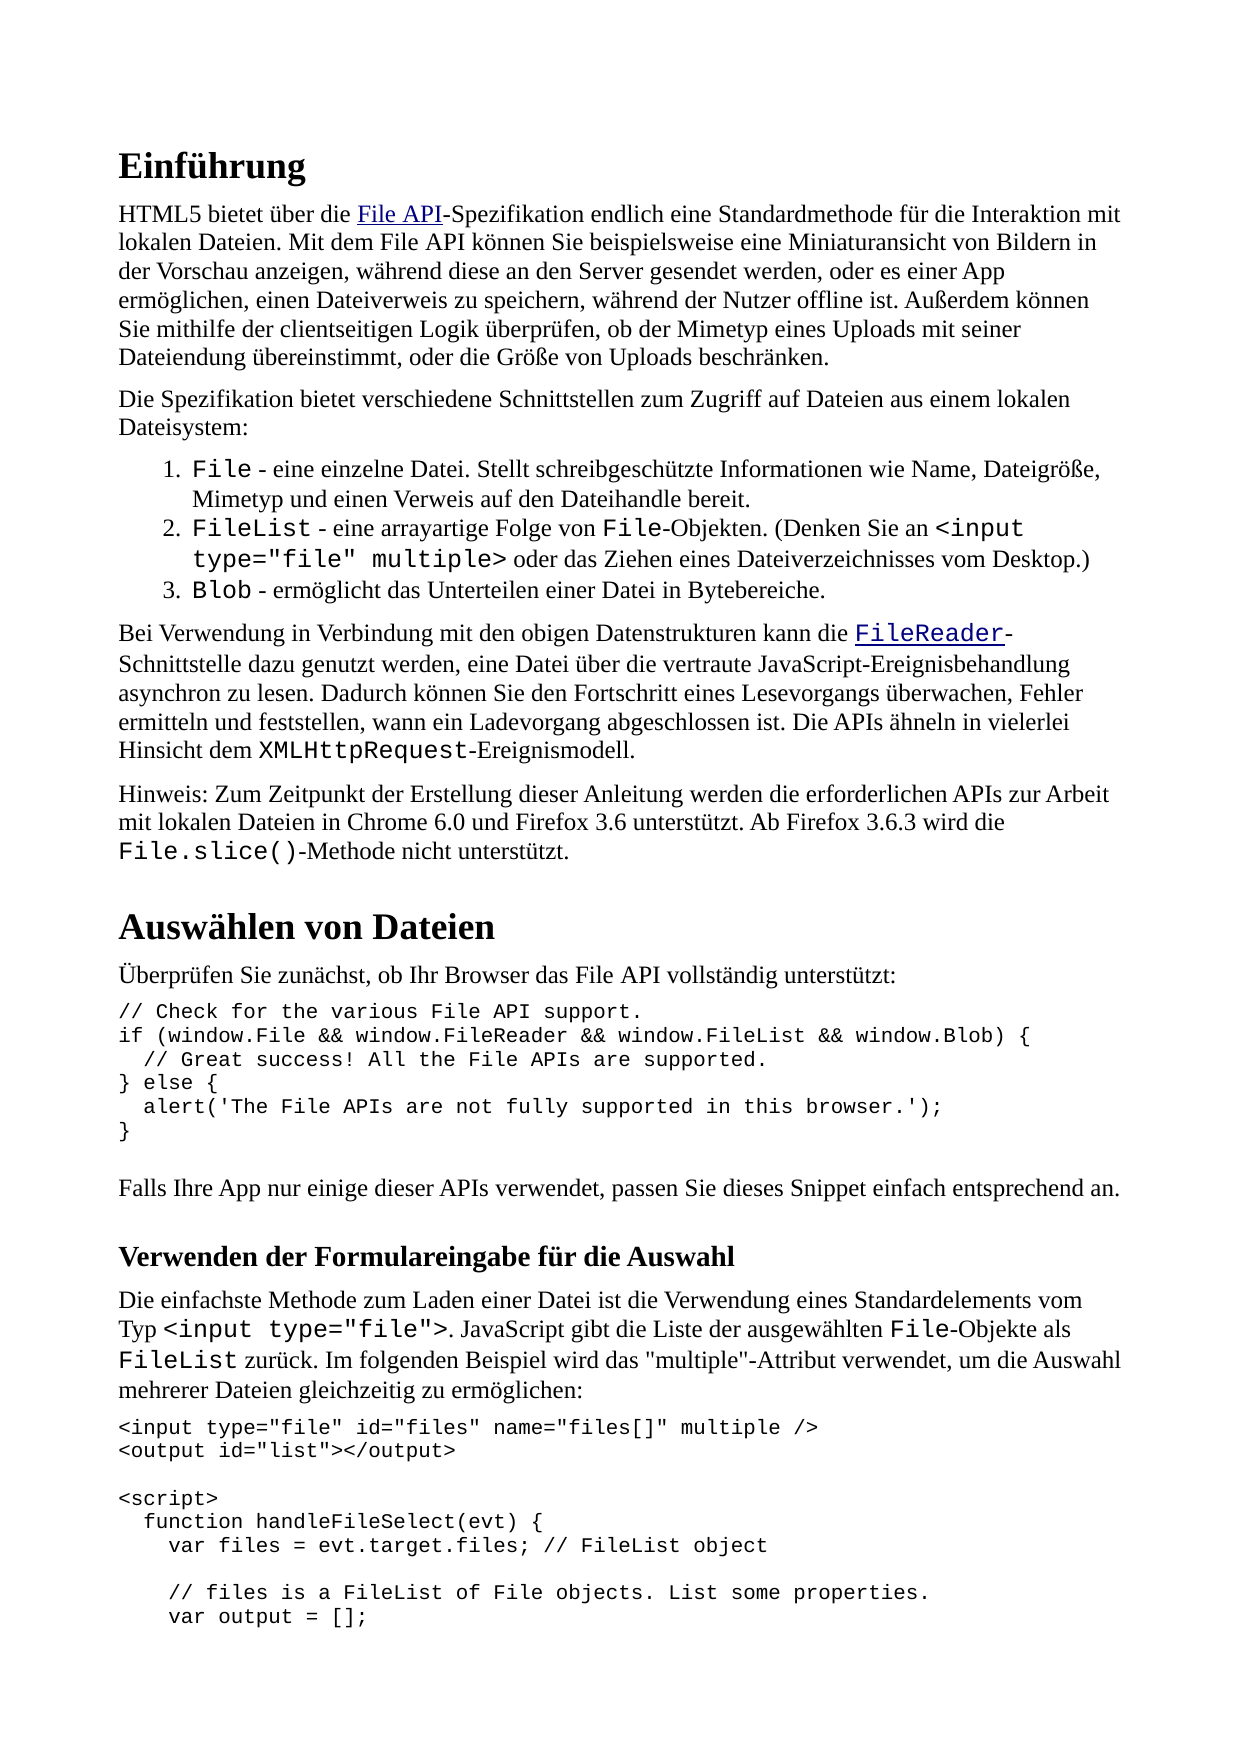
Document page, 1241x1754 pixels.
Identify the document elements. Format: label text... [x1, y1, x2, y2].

subtitle Einführung [118, 143, 1122, 186]
text // Check for the various File API support. [118, 1001, 1122, 1025]
text var files = evt.target.files; // FileList object [118, 1535, 1122, 1559]
text Falls Ihre App nur einige dieser APIs verwendet, passen Sie dieses Snippet einfach entsprechend an. [118, 1173, 1122, 1202]
subtitle Verwenden der Formulareingabe für die Auswahl [118, 1239, 1122, 1273]
text HTML5 bietet über die File API-Spezifikation endlich eine Standardmethode für die Interaktion mit lokalen Dateien. Mit dem File API können Sie beispielsweise eine Miniaturansicht von Bildern in der Vorschau anzeigen, während diese an den Server gesendet werden, oder es einer App ermöglichen, einen Dateiverweis zu speichern, während der Nutzer offline ist. Außerdem können Sie mithilfe der clientseitigen Logik überprüfen, ob der Mimetyp eines Uploads mit seiner Dateiendung übereinstimmt, oder die Größe von Uploads beschränken. [118, 199, 1122, 371]
text alert('The File APIs are not fully supported in this browser.'); [118, 1096, 1122, 1120]
text var output = []; [118, 1606, 1122, 1629]
list File - eine einzelne Datei. Stellt schreibgeschützte Informationen wie Name, Dateigröße, Mimetyp und einen Verweis auf den Dateihandle bereit. [162, 454, 1122, 513]
text // files is a FileList of File objects. List some properties. [118, 1582, 1122, 1606]
text <script> [118, 1488, 1122, 1511]
subtitle Auswählen von Dateien [118, 904, 1122, 948]
text Hinweis: Zum Zeitpunkt der Erstellung dieser Anleitung werden die erforderlichen APIs zur Arbeit mit lokalen Dateien in Chrome 6.0 und Firefox 3.6 unterstützt. Ab Firefox 3.6.3 wird die File.slice()-Methode nicht unterstützt. [118, 779, 1122, 867]
text } [118, 1120, 1122, 1143]
text Die einfachste Methode zum Laden einer Datei ist die Verwendung eines Standardelements vom Typ <input type="file">. JavaScript gibt die Liste der ausgewählten File-Objekte als FileList zurück. Im folgenden Beispiel wird das "multiple"-Attribut verwendet, um die Auswahl mehrerer Dateien gleichzeitig zu ermöglichen: [118, 1285, 1122, 1404]
text function handleFileSelect(evt) { [118, 1511, 1122, 1535]
text Die Spezifikation bietet verschiedene Schnittstellen zum Zugriff auf Dateien aus einem lokalen Dateisystem: [118, 384, 1122, 441]
text Überprüfen Sie zunächst, ob Ihr Browser das File API vollständig unterstützt: [118, 960, 1122, 989]
text } else { [118, 1072, 1122, 1096]
text if (window.File && window.FileReader && window.FileList && window.Blob) { [118, 1025, 1122, 1049]
text <output id="list"></output> [118, 1440, 1122, 1464]
text // Great success! All the File APIs are supported. [118, 1049, 1122, 1072]
list Blob - ermöglicht das Unterteilen einer Datei in Bytebereiche. [162, 575, 1122, 606]
text Bei Verwendung in Verbindung mit den obigen Datenstrukturen kann die FileReader-Schnittstelle dazu genutzt werden, eine Datei über die vertraute JavaScript-Ereignisbehandlung asynchron zu lesen. Dadurch können Sie den Fortschritt eines Lesevorgangs überwachen, Fehler ermitteln und feststellen, wann ein Ladevorgang abgeschlossen ist. Die APIs ähneln in vielerlei Hinsicht dem XMLHttpRequest-Ereignismodell. [118, 618, 1122, 766]
list FileList - eine arrayartige Folge von File-Objekten. (Denken Sie an <input type="file" multiple> oder das Ziehen eines Dateiverzeichnisses vom Desktop.) [162, 513, 1122, 575]
text <input type="file" id="files" name="files[]" multiple /> [118, 1417, 1122, 1440]
